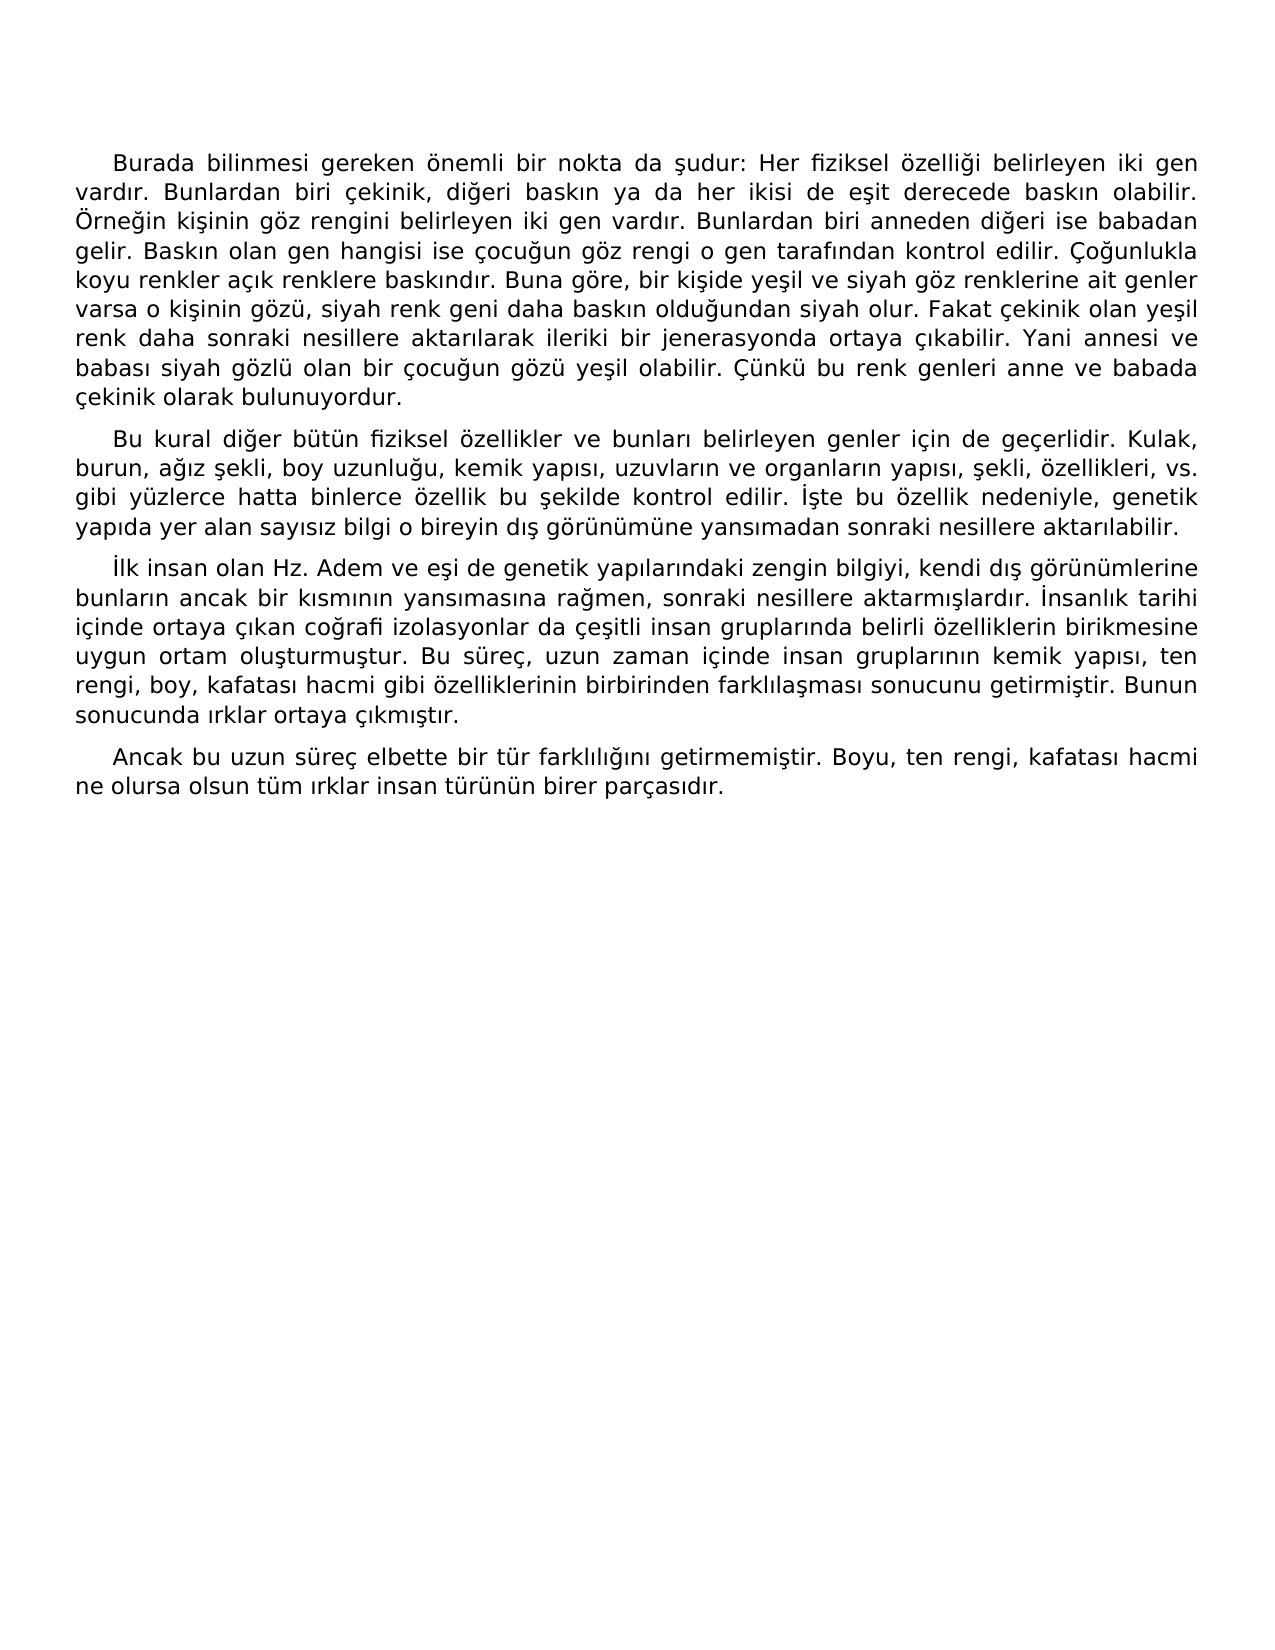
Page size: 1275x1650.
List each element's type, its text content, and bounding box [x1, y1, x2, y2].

text Burada bilinmesi gereken önemli bir nokta da şudur: Her fiziksel özelliği belirleyen iki gen vardır. Bunlardan biri çekinik, diğeri baskın ya da her ikisi de eşit derecede baskın olabilir. Örneğin kişinin göz rengini belirleyen iki gen vardır. Bunlardan biri anneden diğeri ise babadan gelir. Baskın olan gen hangisi ise çocuğun göz rengi o gen tarafından kontrol edilir. Çoğunlukla koyu renkler açık renklere baskındır. Buna göre, bir kişide yeşil ve siyah göz renklerine ait genler varsa o kişinin gözü, siyah renk geni daha baskın olduğundan siyah olur. Fakat çekinik olan yeşil renk daha sonraki nesillere aktarılarak ileriki bir jenerasyonda ortaya çıkabilir. Yani annesi ve babası siyah gözlü olan bir çocuğun gözü yeşil olabilir. Çünkü bu renk genleri anne ve babada çekinik olarak bulunuyordur. [75, 150, 1200, 411]
text Ancak bu uzun süreç elbette bir tür farklılığını getirmemiştir. Boyu, ten rengi, kafatası hacmi ne olursa olsun tüm ırklar insan türünün birer parçasıdır. [75, 744, 1200, 799]
text İlk insan olan Hz. Adem ve eşi de genetik yapılarındaki zengin bilgiyi, kendi dış görünümlerine bunların ancak bir kısmının yansımasına rağmen, sonraki nesillere aktarmışlardır. İnsanlık tarihi içinde ortaya çıkan coğrafi izolasyonlar da çeşitli insan gruplarında belirli özelliklerin birikmesine uygun ortam oluşturmuştur. Bu süreç, uzun zaman içinde insan gruplarının kemik yapısı, ten rengi, boy, kafatası hacmi gibi özelliklerinin birbirinden farklılaşması sonucunu getirmiştir. Bunun sonucunda ırklar ortaya çıkmıştır. [75, 556, 1200, 728]
text Bu kural diğer bütün fiziksel özellikler ve bunları belirleyen genler için de geçerlidir. Kulak, burun, ağız şekli, boy uzunluğu, kemik yapısı, uzuvların ve organların yapısı, şekli, özellikleri, vs. gibi yüzlerce hatta binlerce özellik bu şekilde kontrol edilir. İşte bu özellik nedeniyle, genetik yapıda yer alan sayısız bilgi o bireyin dış görünümüne yansımadan sonraki nesillere aktarılabilir. [75, 426, 1200, 540]
